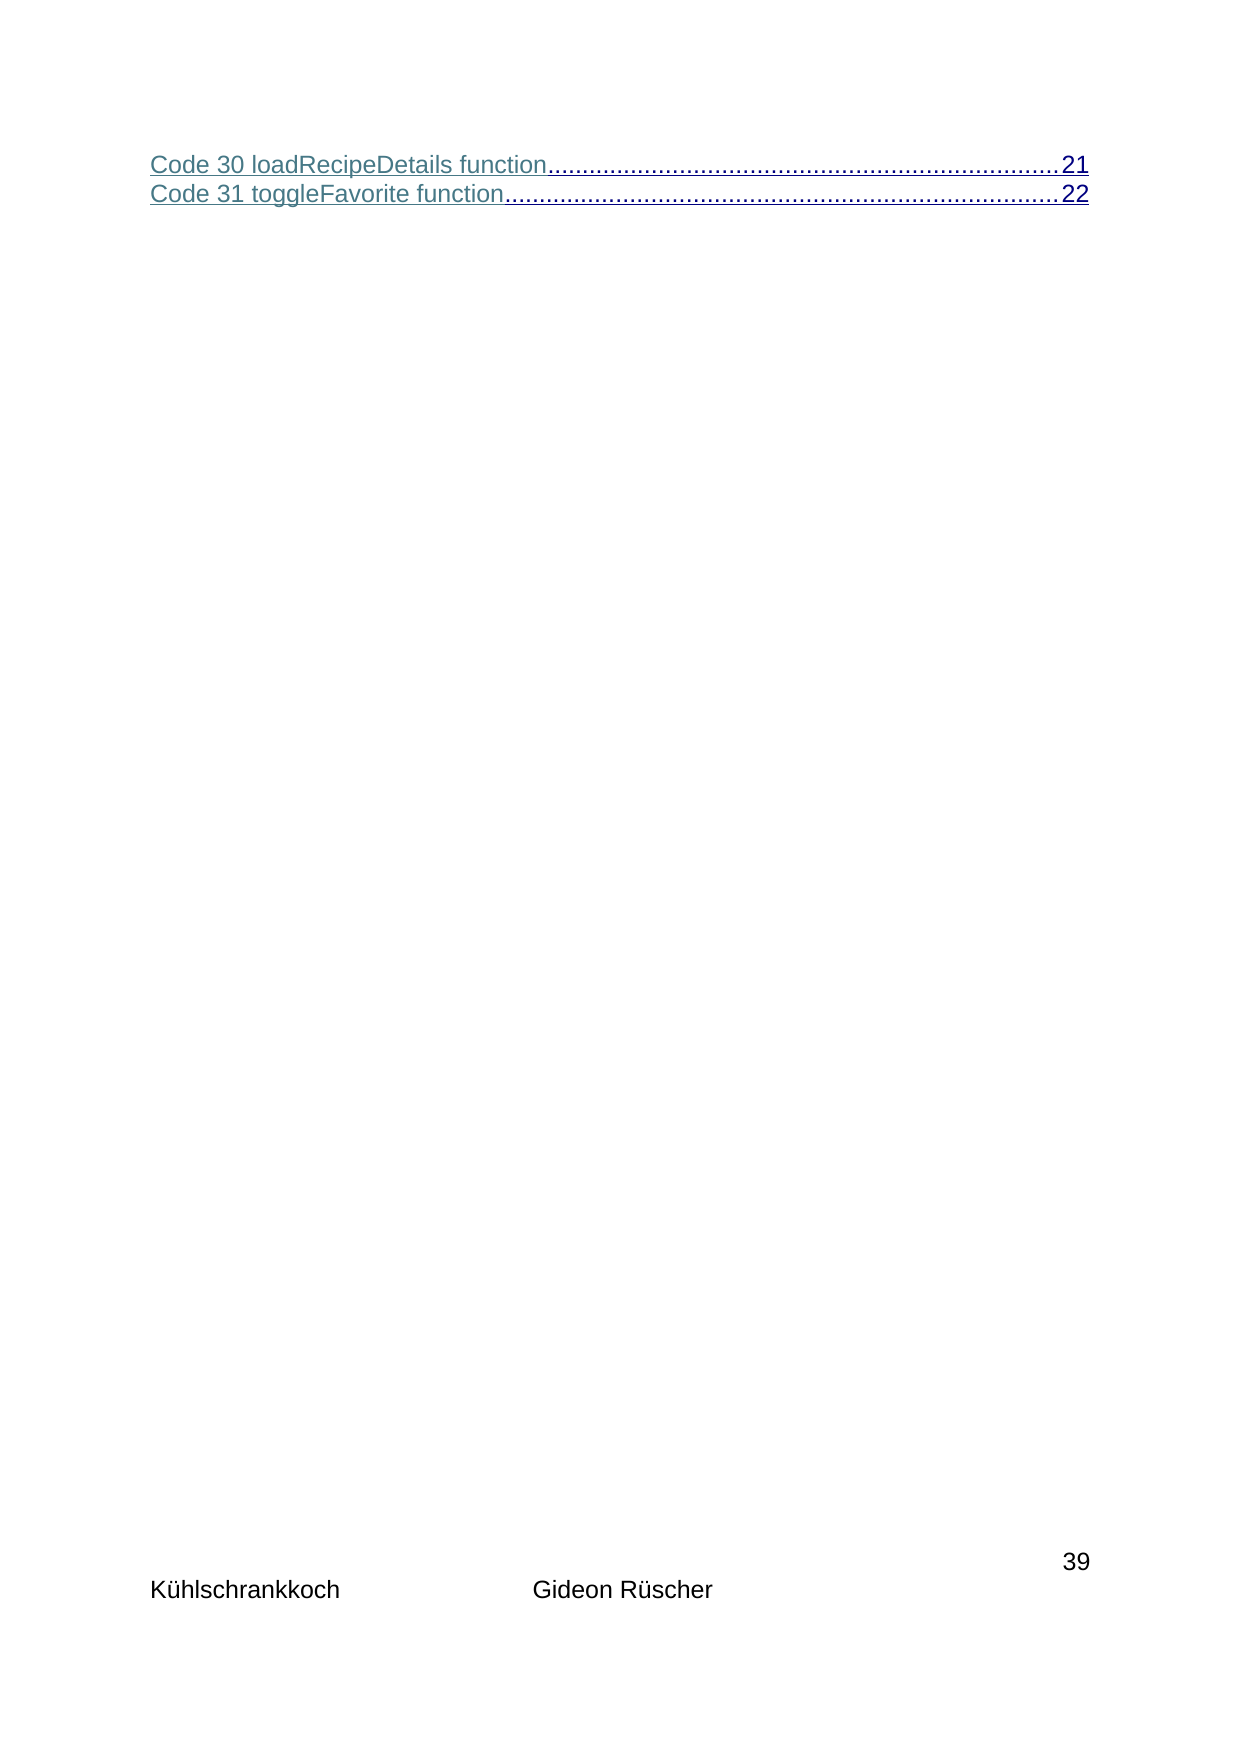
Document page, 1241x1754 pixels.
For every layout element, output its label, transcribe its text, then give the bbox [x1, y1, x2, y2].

text Code 30 loadRecipeDetails function 21 [150, 150, 1090, 179]
text Code 31 toggleFavorite function 22 [150, 179, 1090, 207]
